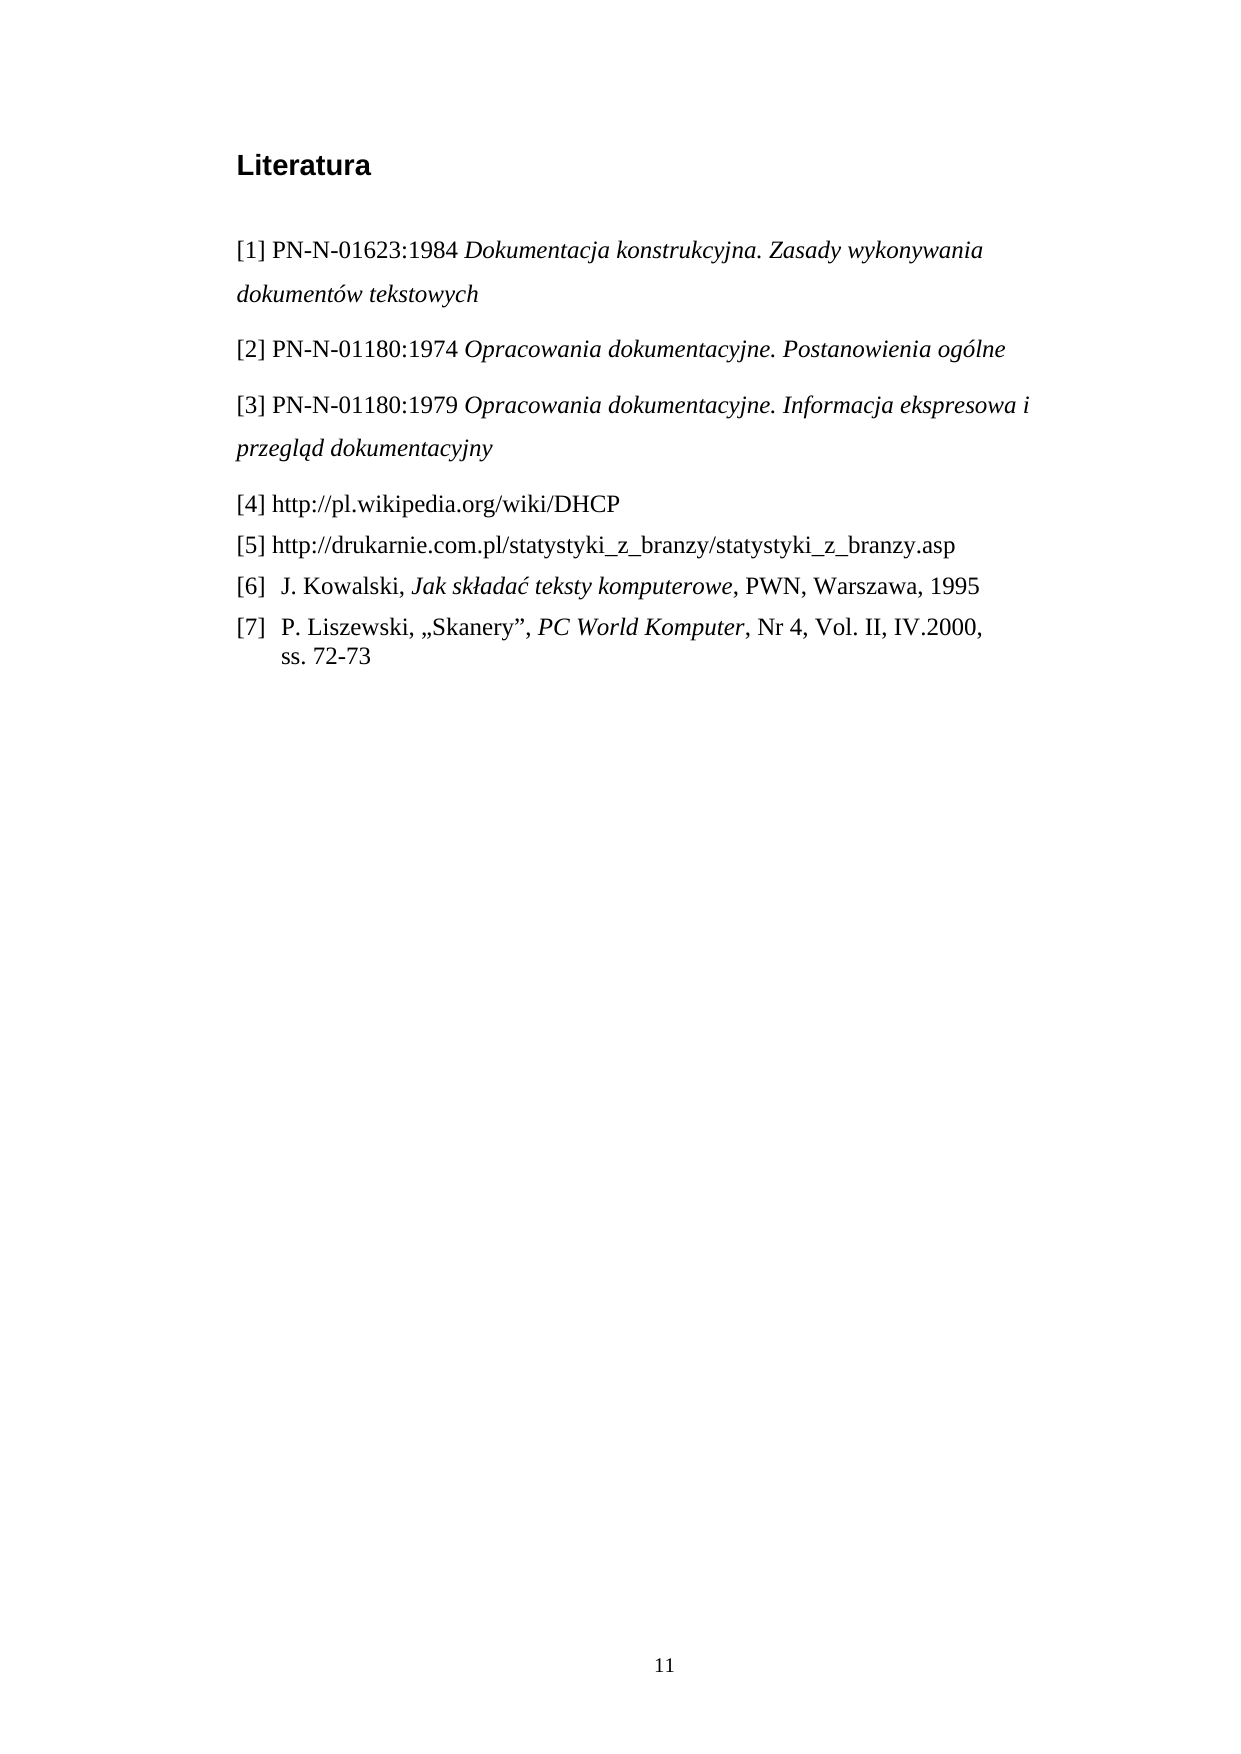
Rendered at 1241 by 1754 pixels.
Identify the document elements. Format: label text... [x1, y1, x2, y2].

text [5] http://drukarnie.com.pl/statystyki_z_branzy/statystyki_z_branzy.asp [236, 530, 1092, 559]
text [3] PN-N-01180:1979 Opracowania dokumentacyjne. Informacja ekspresowa i przegląd dokumentacyjny [236, 390, 1092, 462]
text [4] http://pl.wikipedia.org/wiki/DHCP [236, 489, 1092, 517]
text [7] P. Liszewski, „Skanery”, PC World Komputer, Nr 4, Vol. II, IV.2000, ss. 72-73 [236, 612, 1092, 670]
text [6] J. Kowalski, Jak składać teksty komputerowe, PWN, Warszawa, 1995 [236, 571, 1092, 600]
text [1] PN-N-01623:1984 Dokumentacja konstrukcyjna. Zasady wykonywania dokumentów tekstowych [236, 236, 1092, 307]
text Literatura [236, 148, 1092, 181]
text [2] PN-N-01180:1974 Opracowania dokumentacyjne. Postanowienia ogólne [236, 334, 1092, 363]
